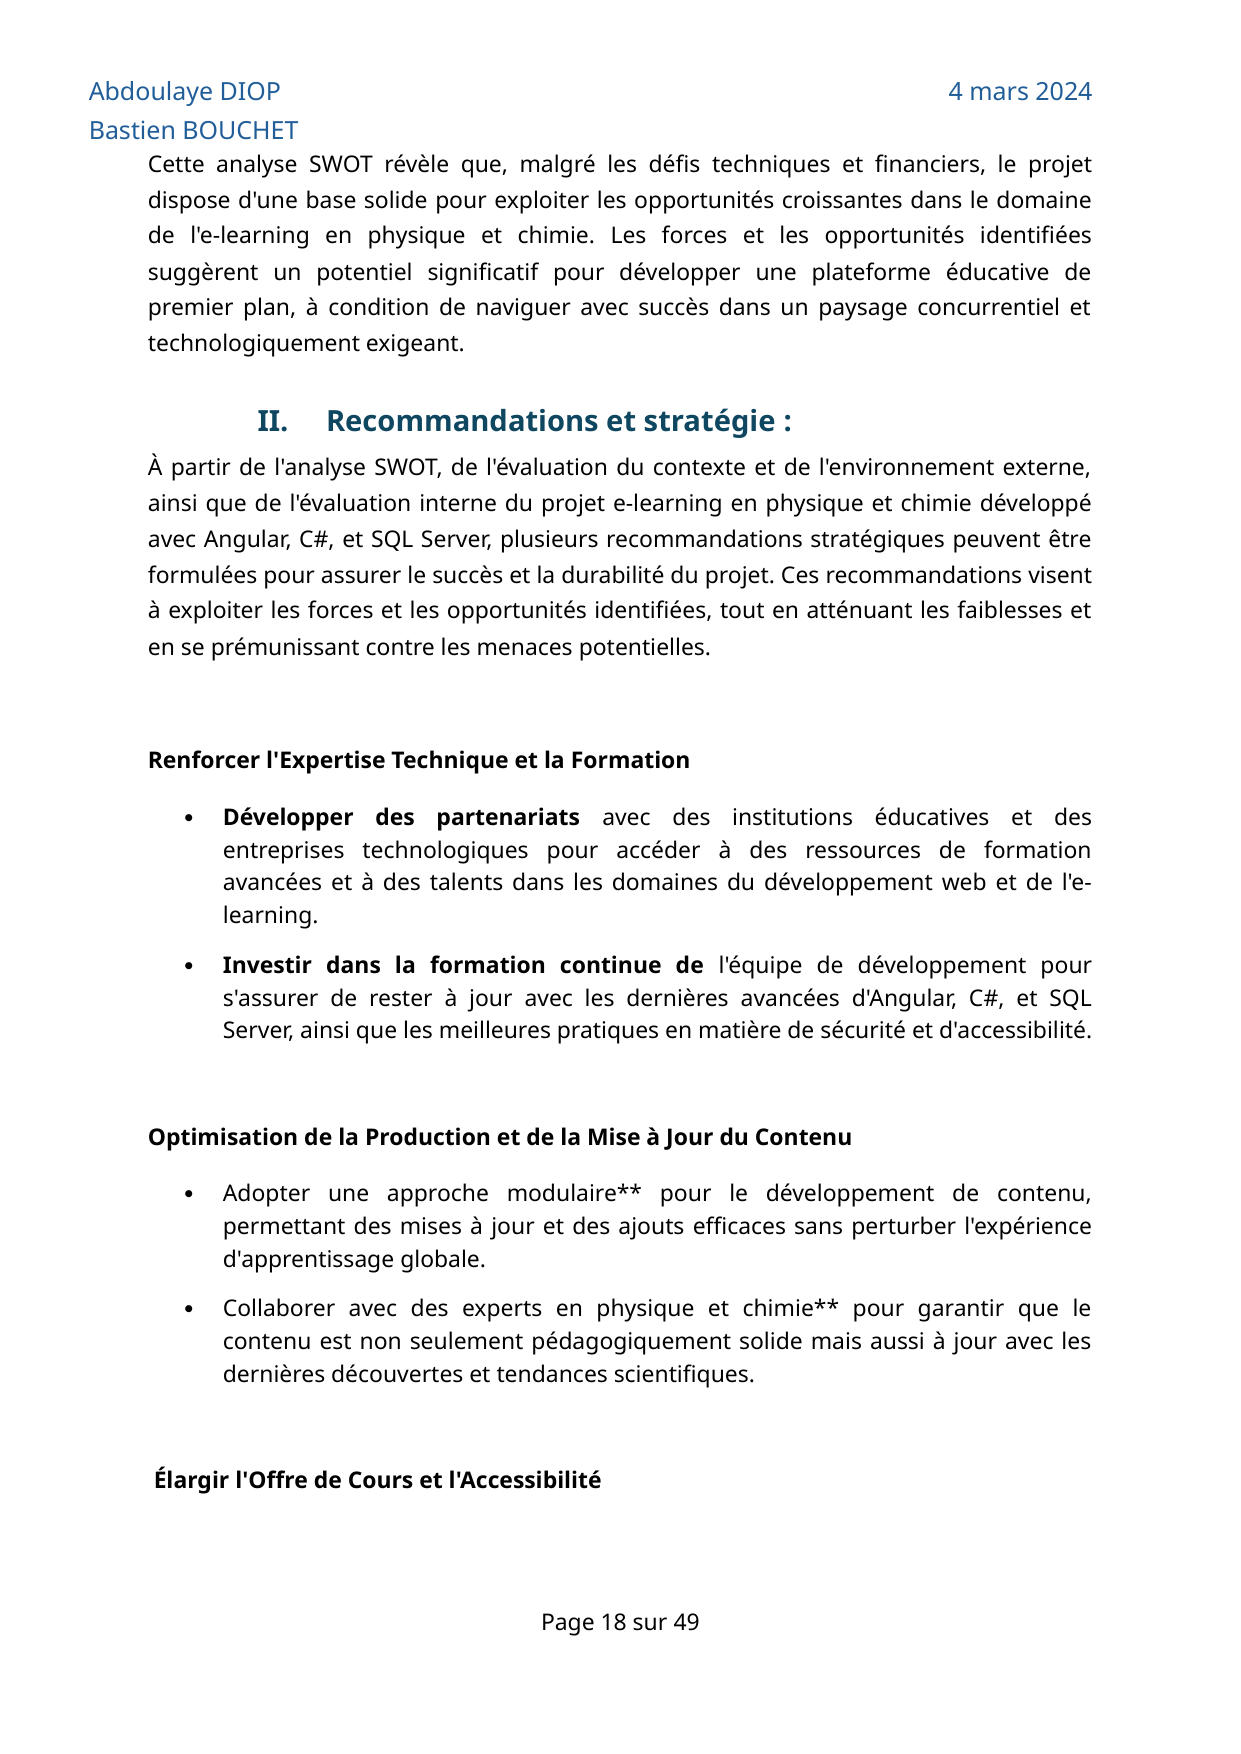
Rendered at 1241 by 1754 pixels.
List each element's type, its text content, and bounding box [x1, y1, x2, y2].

list Investir dans la formation continue de l'équipe de développement pour s'assurer de rester à jour avec les dernières avancées d'Angular, C#, et SQL Server, ainsi que les meilleures pratiques en matière de sécurité et d'accessibilité. [185, 949, 1093, 1046]
text Élargir l'Offre de Cours et l'Accessibilité [148, 1464, 1093, 1496]
list Développer des partenariats avec des institutions éducatives et des entreprises technologiques pour accéder à des ressources de formation avancées et à des talents dans les domaines du développement web et de l'e-learning. [185, 801, 1093, 930]
list Collaborer avec des experts en physique et chimie** pour garantir que le contenu est non seulement pédagogiquement solide mais aussi à jour avec les dernières découvertes et tendances scientifiques. [185, 1292, 1093, 1389]
text À partir de l'analyse SWOT, de l'évaluation du contexte et de l'environnement externe, ainsi que de l'évaluation interne du projet e-learning en physique et chimie développé avec Angular, C#, et SQL Server, plusieurs recommandations stratégiques peuvent être formulées pour assurer le succès et la durabilité du projet. Ces recommandations visent à exploiter les forces et les opportunités identifiées, tout en atténuant les faiblesses et en se prémunissant contre les menaces potentielles. [148, 451, 1093, 662]
text Cette analyse SWOT révèle que, malgré les défis techniques et financiers, le projet dispose d'une base solide pour exploiter les opportunités croissantes dans le domaine de l'e-learning en physique et chimie. Les forces et les opportunités identifiées suggèrent un potentiel significatif pour développer une plateforme éducative de premier plan, à condition de naviguer avec succès dans un paysage concurrentiel et technologiquement exigeant. [148, 148, 1093, 358]
text Renforcer l'Expertise Technique et la Formation [148, 744, 1093, 775]
list Adopter une approche modulaire** pour le développement de contenu, permettant des mises à jour et des ajouts efficaces sans perturber l'expérience d'apprentissage globale. [185, 1177, 1093, 1274]
text Optimisation de la Production et de la Mise à Jour du Contenu [148, 1121, 1093, 1152]
list Recommandations et stratégie : [288, 401, 1093, 440]
